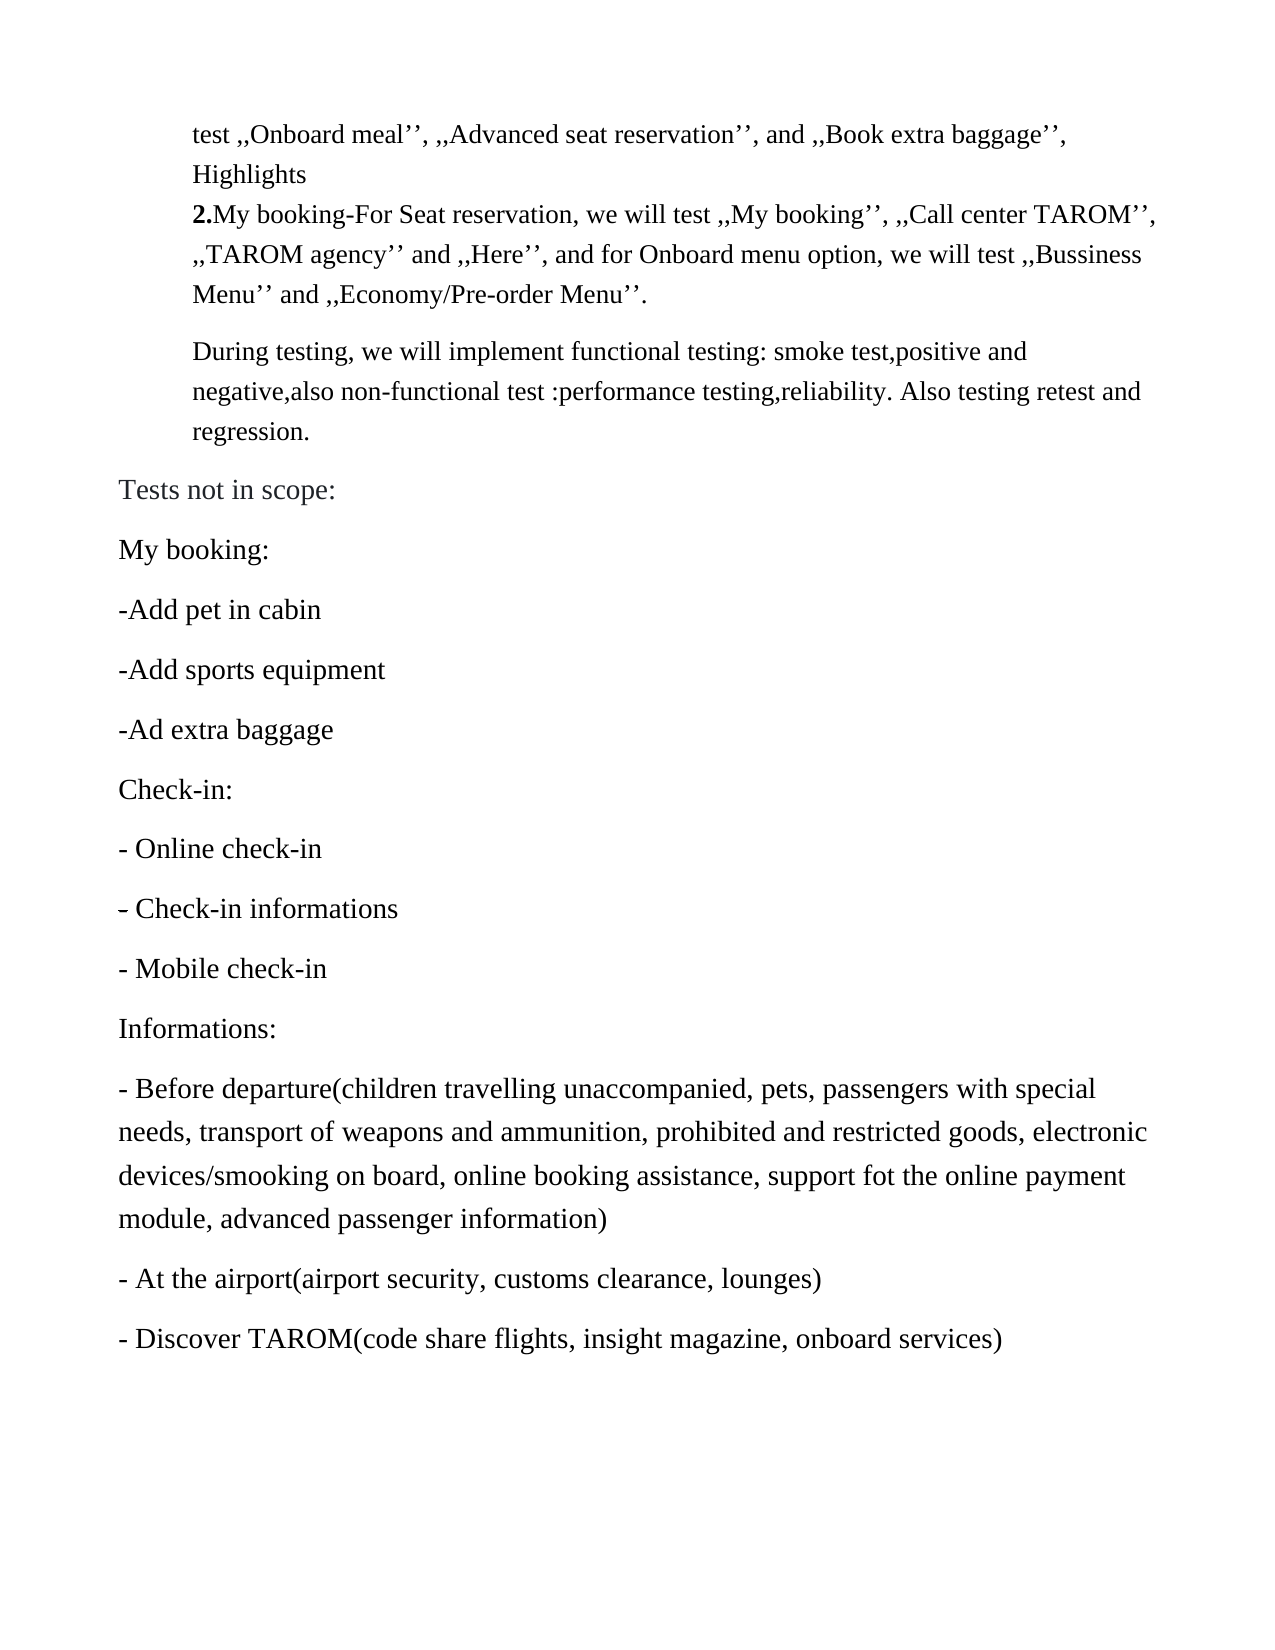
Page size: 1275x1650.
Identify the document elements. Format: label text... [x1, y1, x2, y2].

list test ,,Onboard meal’’, ,,Advanced seat reservation’’, and ,,Book extra baggage’’, Highlights [118, 118, 1157, 189]
text - At the airport(airport security, customs clearance, lounges) [118, 1261, 1157, 1294]
text - Mobile check-in [118, 951, 1157, 985]
text - Discover TAROM(code share flights, insight magazine, onboard services) [118, 1321, 1157, 1354]
text -Add sports equipment [118, 652, 1157, 686]
text Informations: [118, 1011, 1157, 1045]
text - Check-in informations [118, 892, 1157, 925]
text - Online check-in [118, 832, 1157, 865]
text -Ad extra baggage [118, 712, 1157, 745]
text My booking: [118, 532, 1157, 566]
text Check-in: [118, 772, 1157, 805]
list My booking-For Seat reservation, we will test ,,My booking’’, ,,Call center TAROM’’, ,,TAROM agency’’ and ,,Here’’, and for Onboard menu option, we will test ,,Bussiness Menu’’ and ,,Economy/Pre-order Menu’’. [118, 198, 1157, 310]
subtitle Tests not in scope: [118, 472, 1157, 506]
text - Before departure(children travelling unaccompanied, pets, passengers with special needs, transport of weapons and ammunition, prohibited and restricted goods, electronic devices/smooking on board, online booking assistance, support fot the online payment module, advanced passenger information) [118, 1071, 1157, 1234]
text -Add pet in cabin [118, 592, 1157, 626]
list During testing, we will implement functional testing: smoke test,positive and negative,also non-functional test :performance testing,reliability. Also testing retest and regression. [118, 335, 1157, 447]
